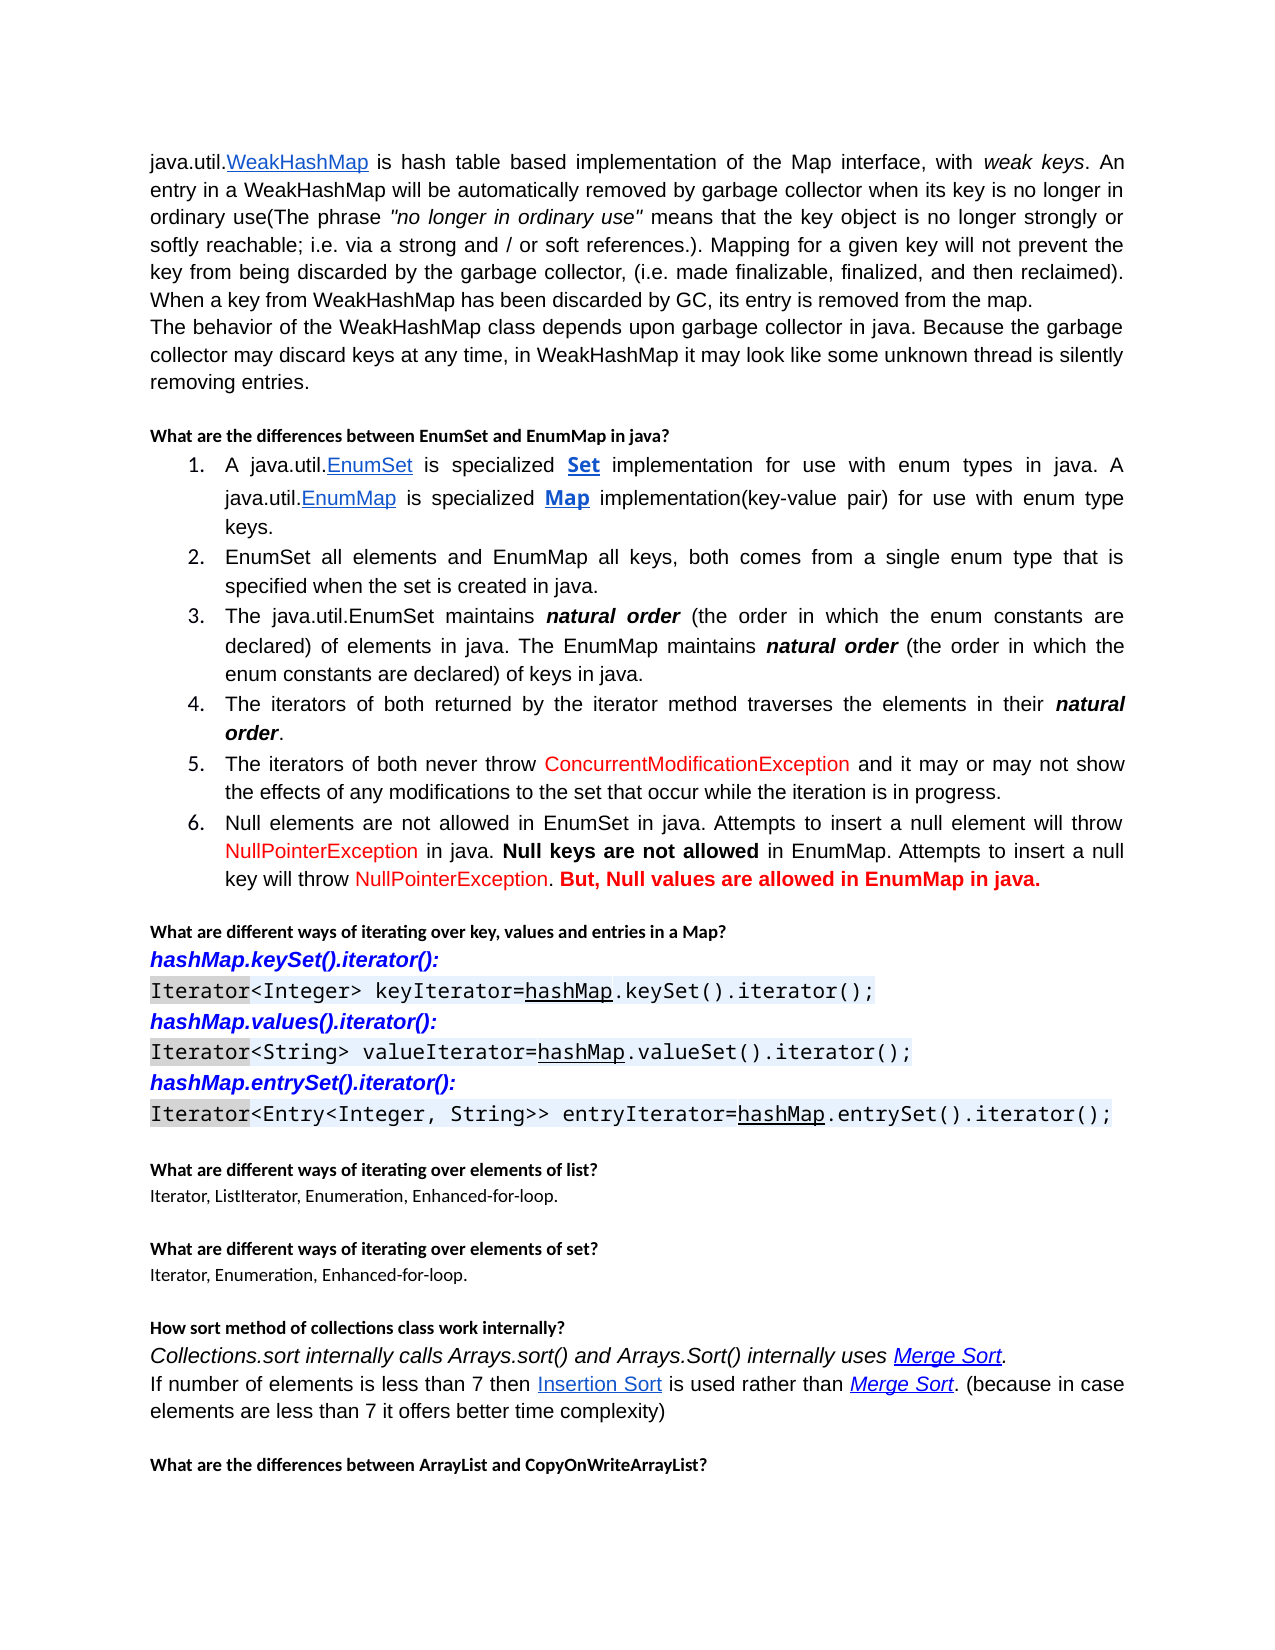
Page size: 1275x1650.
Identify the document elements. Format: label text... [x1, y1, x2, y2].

list hashMap.keySet().iterator(): [150, 947, 1125, 972]
list EnumSet all elements and EnumMap all keys, both comes from a single enum type that is specified when the set is created in java. [187, 542, 1125, 598]
list A java.util.EnumSet is specialized Set implementation for use with enum types in java. A java.util.EnumMap is specialized Map implementation(key-value pair) for use with enum type keys. [187, 450, 1125, 539]
list What are the differences between ArrayList and CopyOnWriteArrayList? [150, 1453, 1125, 1476]
list Iterator<Entry<Integer, String>> entryIterator=hashMap.entrySet().iterator(); [150, 1099, 1125, 1127]
list What are different ways of iterating over elements of list? [150, 1158, 1125, 1181]
list The java.util.EnumSet maintains natural order (the order in which the enum constants are declared) of elements in java. The EnumMap maintains natural order (the order in which the enum constants are declared) of keys in java. [187, 601, 1125, 686]
list The iterators of both never throw ConcurrentModificationException and it may or may not show the effects of any modifications to the set that occur while the iteration is in progress. [187, 749, 1125, 804]
list The behavior of the WeakHashMap class depends upon garbage collector in java. Because the garbage collector may discard keys at any time, in WeakHashMap it may look like some unknown thread is silently removing entries. [150, 315, 1125, 394]
list The iterators of both returned by the iterator method traverses the elements in their natural order. [187, 689, 1125, 745]
list Iterator<String> valueIterator=hashMap.valueSet().iterator(); [150, 1037, 1125, 1066]
list What are different ways of iterating over elements of set? [150, 1237, 1125, 1260]
list java.util.WeakHashMap is hash table based implementation of the Map interface, with weak keys. An entry in a WeakHashMap will be automatically removed by garbage collector when its key is no longer in ordinary use(The phrase "no longer in ordinary use" means that the key object is no longer strongly or softly reachable; i.e. via a strong and / or soft references.). Mapping for a given key will not prevent the key from being discarded by the garbage collector, (i.e. made finalizable, finalized, and then reclaimed). When a key from WeakHashMap has been discarded by GC, its entry is removed from the map. [150, 150, 1125, 311]
list Iterator<Integer> keyIterator=hashMap.keySet().iterator(); [150, 976, 1125, 1004]
list What are the differences between EnumSet and EnumMap in java? [150, 424, 1125, 447]
list Iterator, ListIterator, Enumeration, Enhanced-for-loop. [150, 1184, 1125, 1207]
list Collections.sort internally calls Arrays.sort() and Arrays.Sort() internally uses Merge Sort. [150, 1342, 1125, 1368]
list hashMap.entrySet().iterator(): [150, 1070, 1125, 1095]
list Iterator, Enumeration, Enhanced-for-loop. [150, 1263, 1125, 1286]
list If number of elements is less than 7 then Insertion Sort is used rather than Merge Sort. (because in case elements are less than 7 it offers better time complexity) [150, 1371, 1125, 1423]
list hashMap.values().iterator(): [150, 1008, 1125, 1034]
list Null elements are not allowed in EnumSet in java. Attempts to insert a null element will throw NullPointerException in java. Null keys are not allowed in EnumMap. Attempts to insert a null key will throw NullPointerException. But, Null values are allowed in EnumMap in java. [187, 808, 1125, 891]
list What are different ways of iterating over key, values and entries in a Map? [150, 921, 1125, 943]
list How sort method of collections class work internally? [150, 1316, 1125, 1339]
